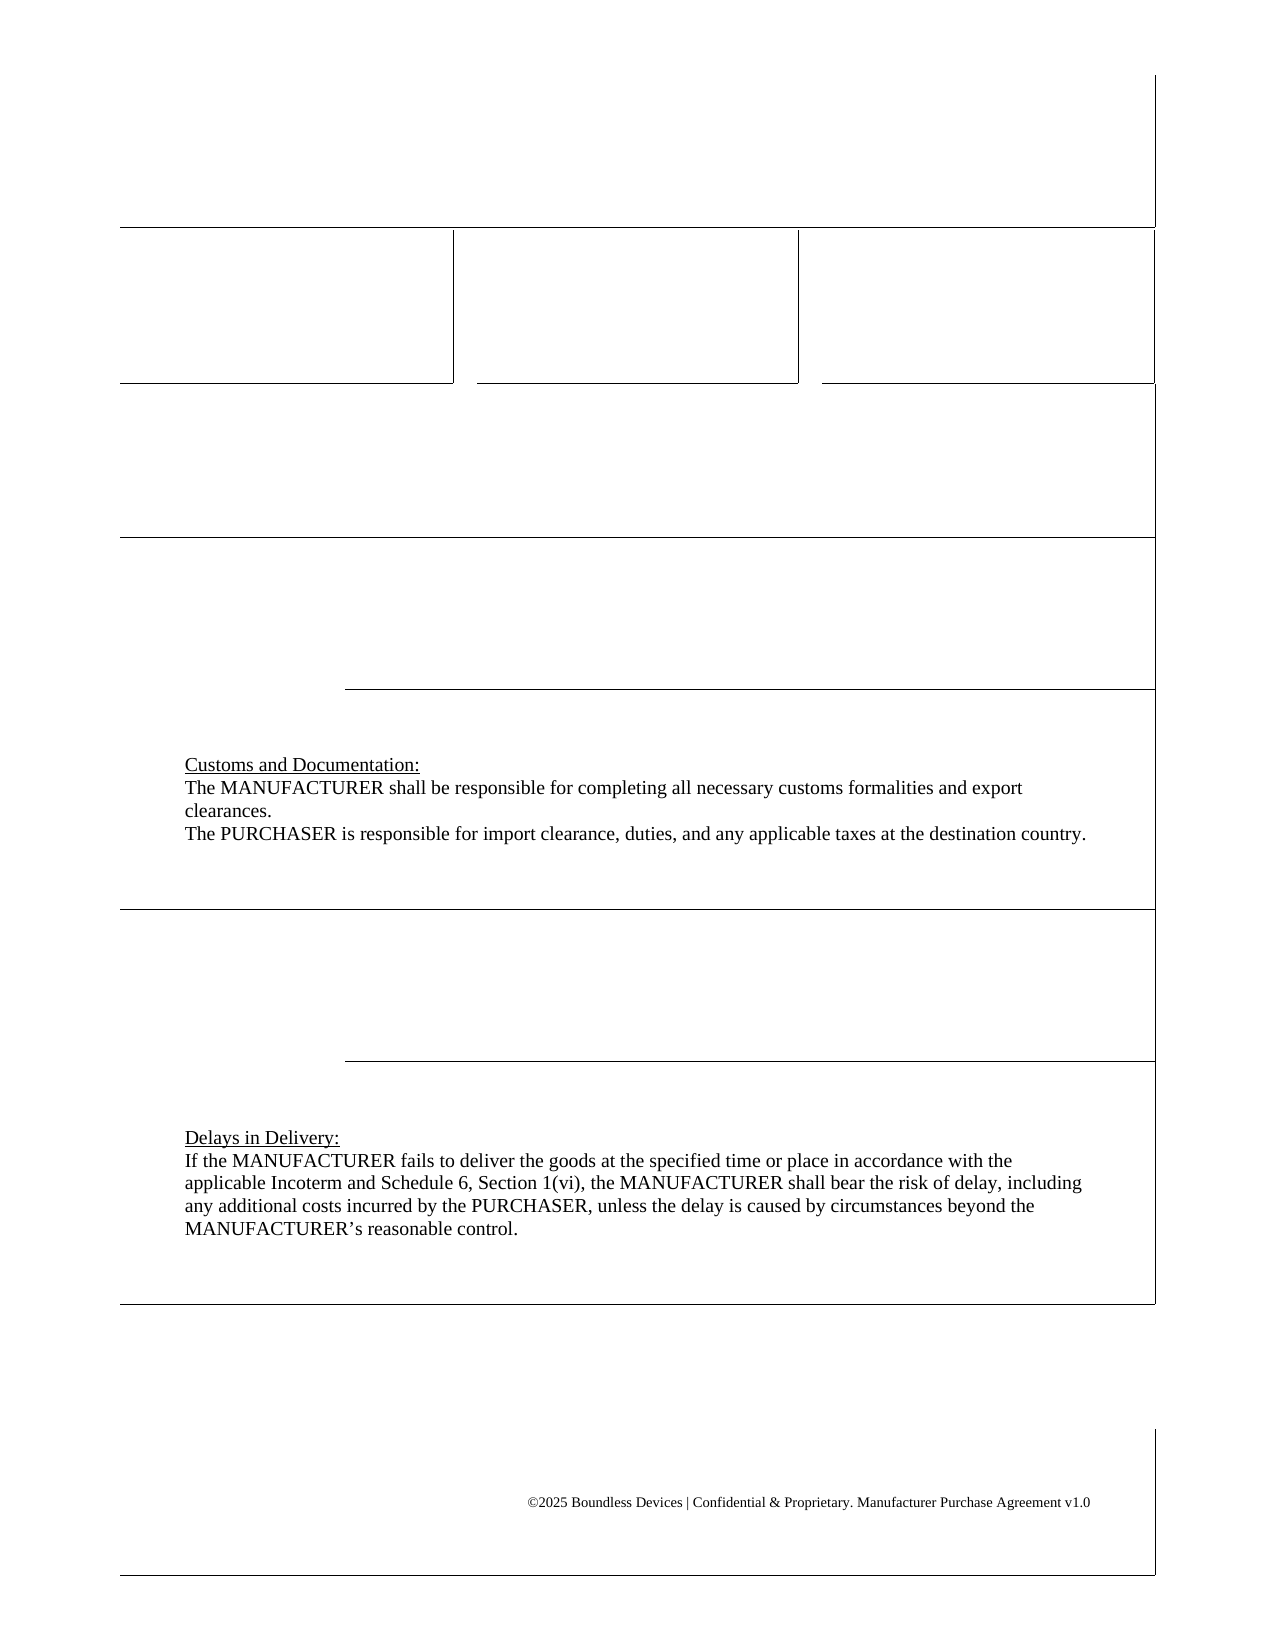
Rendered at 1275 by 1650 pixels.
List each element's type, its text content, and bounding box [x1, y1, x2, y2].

text Customs and Documentation: [120, 689, 1155, 776]
text Delays in Delivery: [120, 1061, 1155, 1148]
text The MANUFACTURER shall be responsible for completing all necessary customs formalities and export clearances. [120, 776, 1155, 822]
text The PURCHASER is responsible for import clearance, duties, and any applicable taxes at the destination country. [120, 822, 1155, 909]
text If the MANUFACTURER fails to deliver the goods at the specified time or place in accordance with the applicable Incoterm and Schedule 6, Section 1(vi), the MANUFACTURER shall bear the risk of delay, including any additional costs incurred by the PURCHASER, unless the delay is caused by circumstances beyond the MANUFACTURER’s reasonable control. [120, 1148, 1155, 1304]
